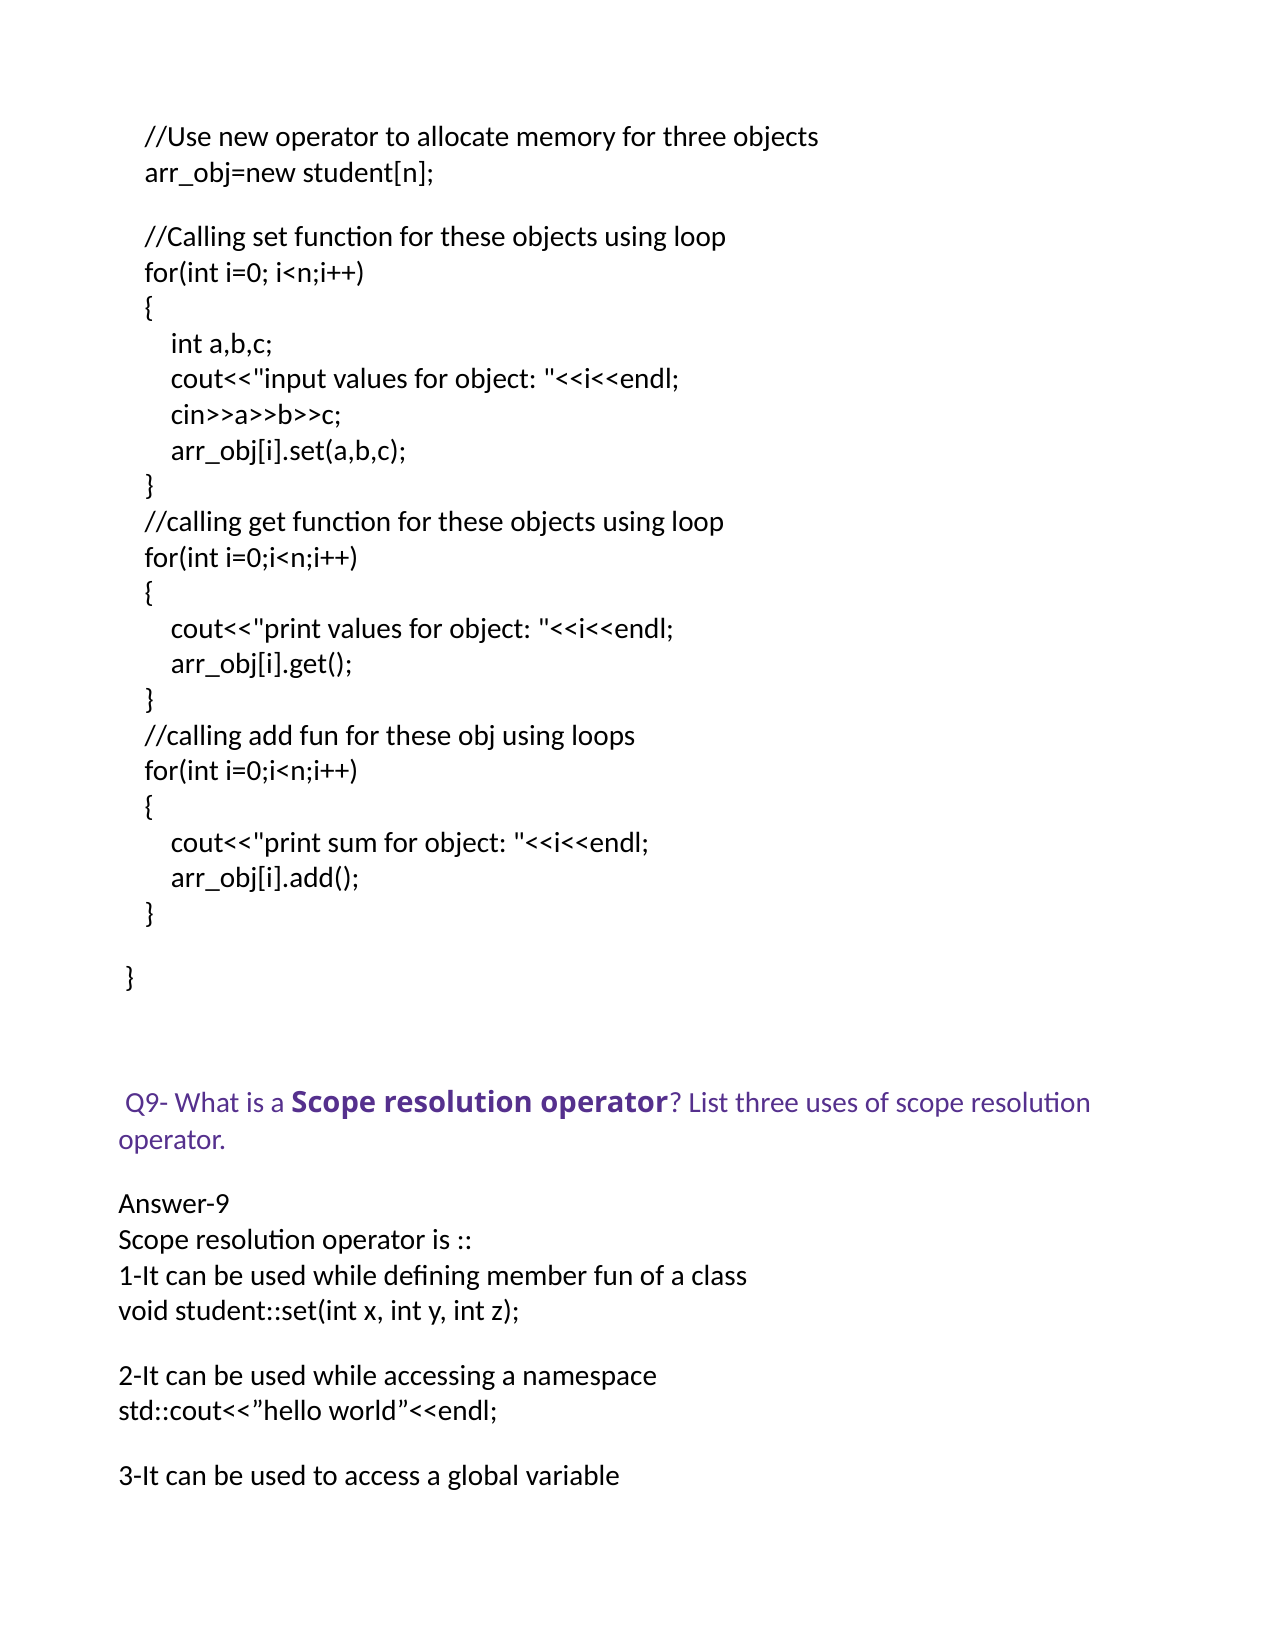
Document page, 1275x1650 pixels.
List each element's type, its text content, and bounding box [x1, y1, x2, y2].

text std::cout<<”hello world”<<endl; [118, 1392, 1157, 1428]
text //Use new operator to allocate memory for three objects [118, 118, 1157, 154]
text //calling add fun for these obj using loops [118, 717, 1157, 752]
text } [118, 467, 1157, 503]
text //calling get function for these objects using loop [118, 503, 1157, 539]
text for(int i=0;i<n;i++) [118, 539, 1157, 574]
text cout<<"print sum for object: "<<i<<endl; [118, 824, 1157, 859]
text arr_obj[i].get(); [118, 646, 1157, 681]
text 2-It can be used while accessing a namespace [118, 1357, 1157, 1392]
text //Calling set function for these objects using loop [118, 218, 1157, 254]
text cin>>a>>b>>c; [118, 396, 1157, 432]
text } [118, 959, 1157, 995]
text for(int i=0; i<n;i++) [118, 254, 1157, 289]
text Q9- What is a Scope resolution operator? List three uses of scope resolution operator. [118, 1081, 1157, 1157]
text void student::set(int x, int y, int z); [118, 1292, 1157, 1328]
text for(int i=0;i<n;i++) [118, 752, 1157, 788]
text cout<<"input values for object: "<<i<<endl; [118, 361, 1157, 396]
text } [118, 681, 1157, 717]
text cout<<"print values for object: "<<i<<endl; [118, 610, 1157, 646]
text int a,b,c; [118, 325, 1157, 361]
text { [118, 289, 1157, 325]
text 3-It can be used to access a global variable [118, 1457, 1157, 1492]
text { [118, 574, 1157, 610]
text Answer-9 [118, 1185, 1157, 1221]
text arr_obj[i].set(a,b,c); [118, 432, 1157, 467]
text arr_obj=new student[n]; [118, 154, 1157, 189]
text 1-It can be used while defining member fun of a class [118, 1257, 1157, 1292]
text arr_obj[i].add(); [118, 859, 1157, 895]
text { [118, 788, 1157, 824]
text Scope resolution operator is :: [118, 1221, 1157, 1257]
text } [118, 895, 1157, 931]
